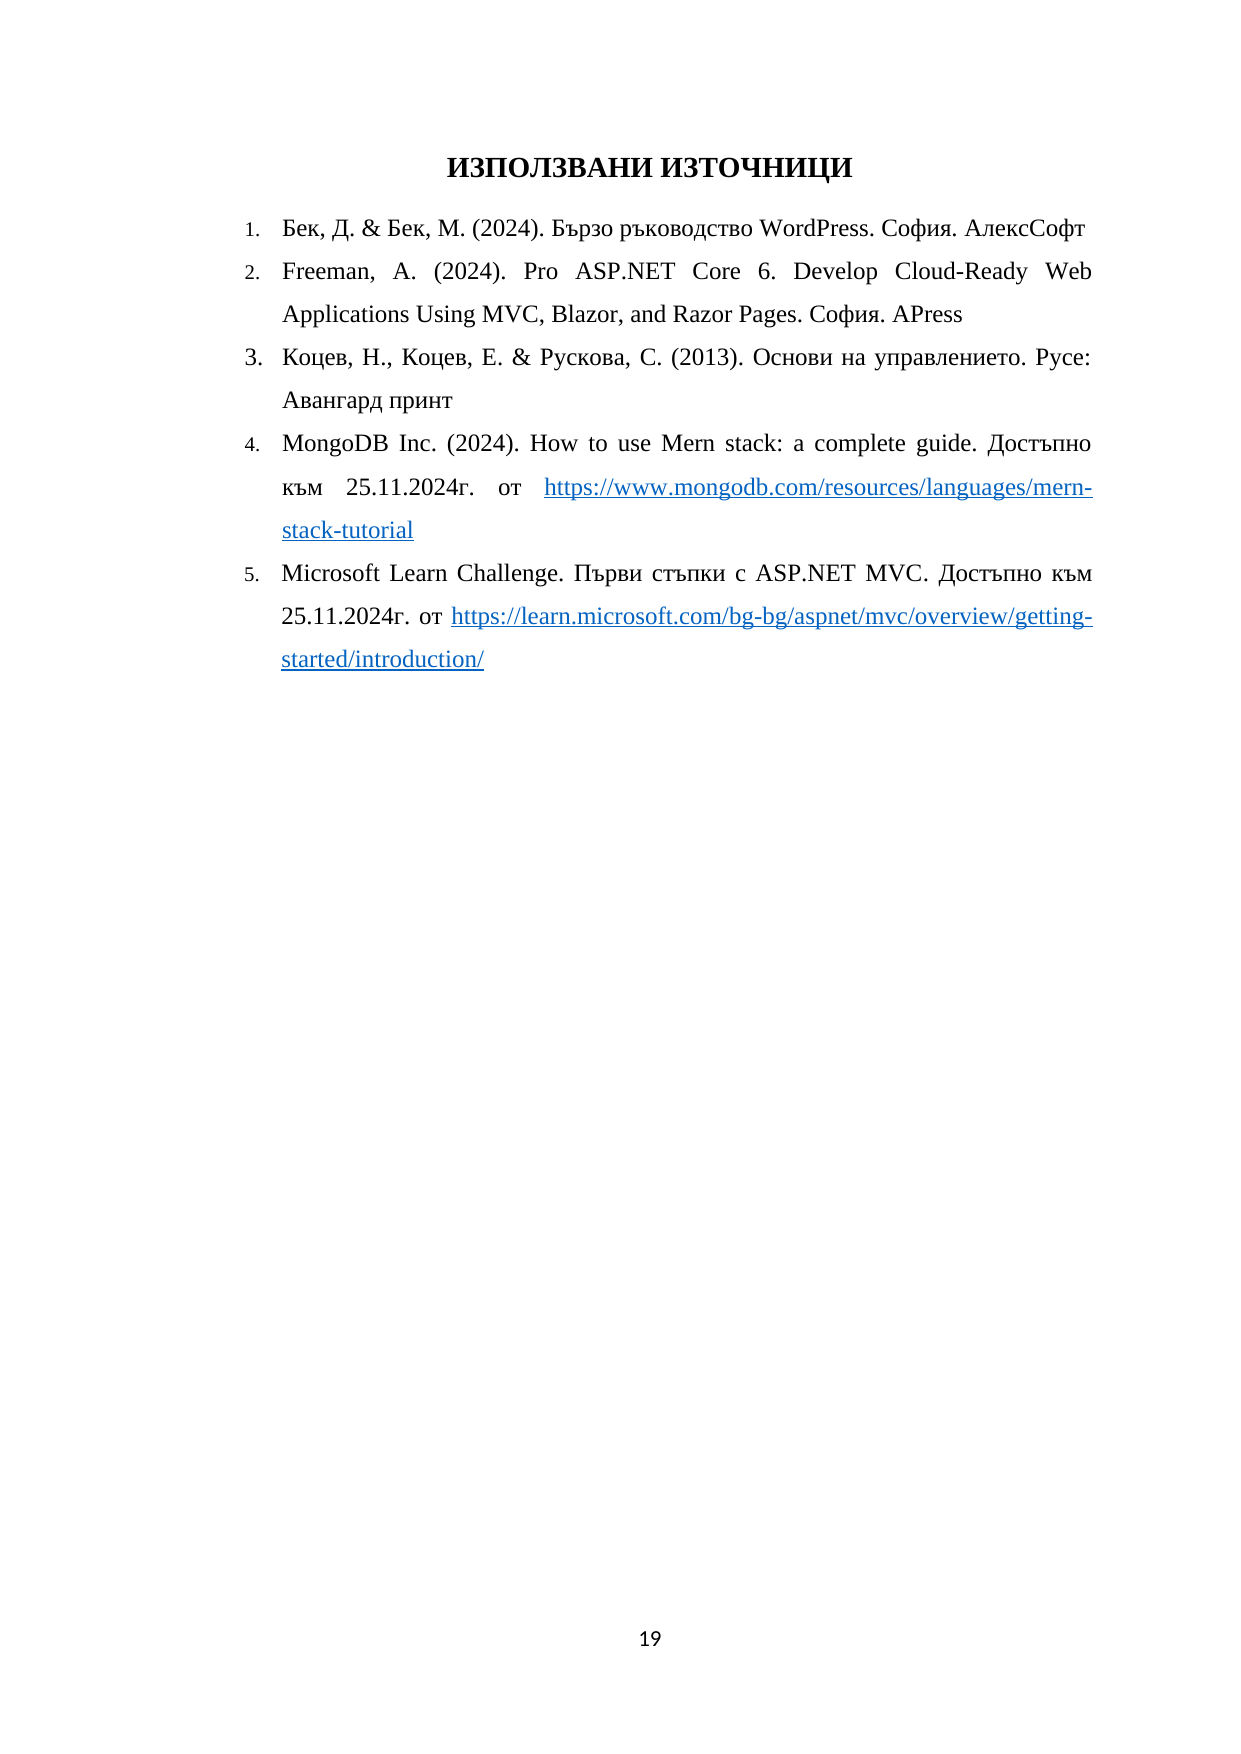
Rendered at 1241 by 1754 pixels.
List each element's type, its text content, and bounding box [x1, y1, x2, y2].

list MongoDB Inc. (2024). How to use Mern stack: a complete guide. Достъпно към 25.11.2024г. от https://www.mongodb.com/resources/languages/mern-stack-tutorial [244, 428, 1092, 543]
list Freeman, А. (2024). Pro ASP.NET Core 6. Develop Cloud-Ready Web Applications Using MVC, Blazor, and Razor Pages. София. APress [244, 256, 1092, 328]
list Коцев, Н., Коцев, Е. & Рускова, С. (2013). Основи на управлението. Русе: Авангард принт [244, 342, 1092, 414]
list Microsoft Learn Challenge. Първи стъпки с ASP.NET MVC. Достъпно към 25.11.2024г. от https://learn.microsoft.com/bg-bg/aspnet/mvc/overview/getting-started/introduction/ [244, 558, 1092, 673]
list Бек, Д. & Бек, М. (2024). Бързо ръководство WordPress. София. АлексСофт [244, 213, 1092, 242]
subtitle Използвани Източници [207, 150, 1092, 183]
